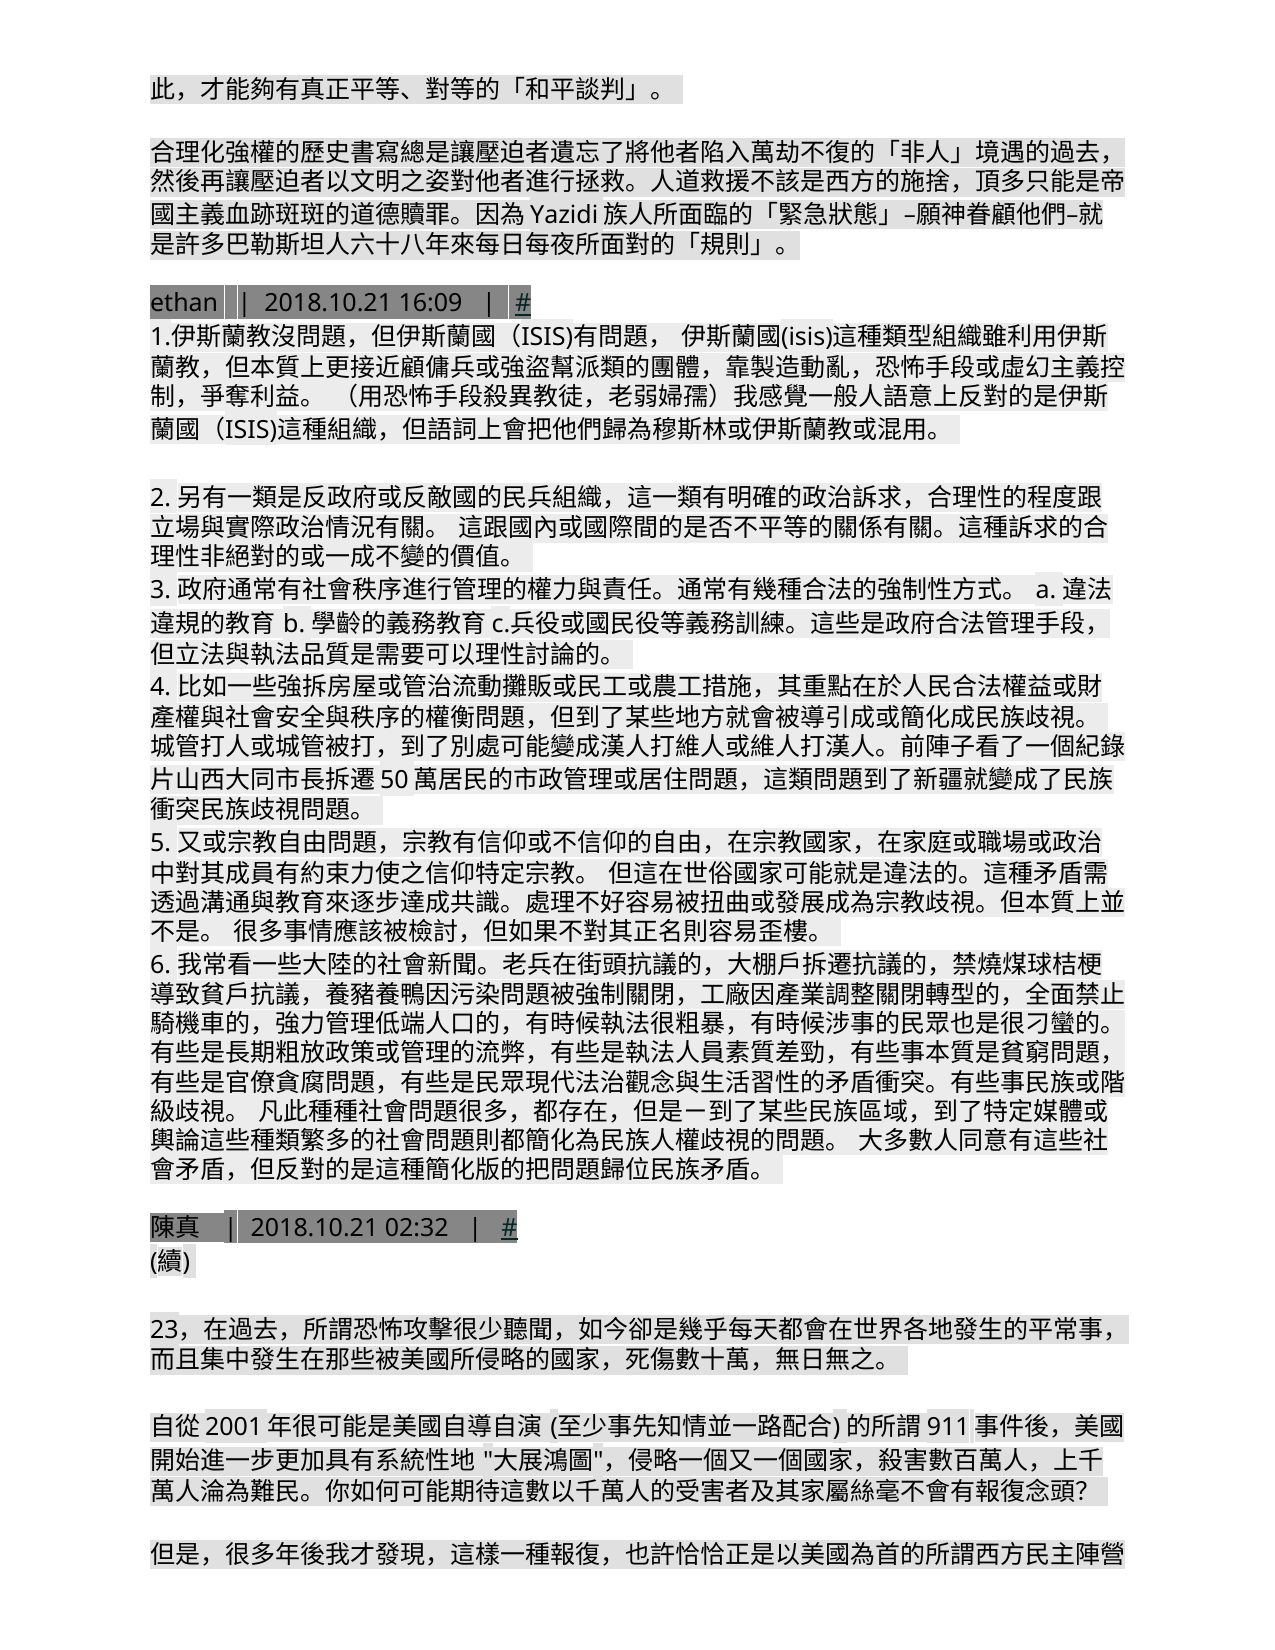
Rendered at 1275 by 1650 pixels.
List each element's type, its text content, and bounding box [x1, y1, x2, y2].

text 陳真 | 2018.10.21 02:32 | # [150, 1209, 1125, 1243]
text (續) 23，在過去，所謂恐怖攻擊很少聽聞，如今卻是幾乎每天都會在世界各地發生的平常事，而且集中發生在那些被美國所侵略的國家，死傷數十萬，無日無之。 自從2001年很可能是美國自導自演 (至少事先知情並一路配合) 的所謂911事件後，美國開始進一步更加具有系統性地 "大展鴻圖"，侵略一個又一個國家，殺害數百萬人，上千萬人淪為難民。你如何可能期待這數以千萬人的受害者及其家屬絲毫不會有報復念頭？ 但是，很多年後我才發現，這樣一種報復，也許恰恰正是以美國為首的所謂西方民主陣營所期待的結果，因為，這正好給了他們更多的侵略藉口，更多的擴張勢力的機會，促進更大暴利的軍火買賣。於是，原本罕於聽聞的 "反恐" 一詞，迅速成為強權所最喜歡使用的廉價辭彙之一。任何卑鄙行徑，都可輕易冠以反恐之名而便宜行事。 24，我雖然相信 "以眼還眼舉世皆盲＂的道理，但我捫心自問，倘若有一天，我遭遇到如同那千千萬萬的無辜受難者那樣的處境，我是否真能不產生絲毫報復念頭？ 十幾年前，我曾寫過一篇有關車城的文章，標題好像叫做 "亂世兒女黑寡婦"，這些丈夫或兒子與家人死於戰火的婦女，原本只是一些單純的上班族或家庭主婦或專業人士，乃至學生、少女，當親人被屠戮，當生活全毀，最後卻逼得她們笨拙地扛起槍械，成為所謂恐怖份子。 當然不是說所有所謂恐怖份子全是一個類型（被迫做這樣一種自我聲明實在很腦殘，很無奈），但你如何可能否認，當你任意殺害千萬無辜人民時，不會帶來一丁點其實根本微不足道的反擊？就算你踢打一隻兔子，都有可能對你反擊。在某種重要的道德意義上，這就是不惜犧牲一己性命而投入戰鬥的所謂恐怖份子的基本原型。 這些人並不是什麼老鼠屎，他們當然也沒有 "壞了一鍋粥"。在一次訪談中，Noam Chomsky 也曾提到類似看法。他還說，武力鎮壓不可能消除所謂恐怖主義，唯有消除背後不公不義等種種血腥殘酷與傷害，才有可能帶來和平。 Chomsky說得沒錯，我沒什麼好反對。問題是：和平其實並不符合以美國為首的西方強權的利益。他們要的恰恰就是透過混亂與戰爭以擴大勢力，而這也是為什麼我強烈支持祖國的原因，因為惟有一個奉行不擴張不侵略政策的強大中國，才有可能遏止美帝及其附庸走狗之為所欲為。 也許也可以這麼說，這是一種相對主義的道德概念，就如甘地所說，即便是在兩惡之間，我們仍應做出選擇，因為大惡小惡畢竟相去甚遠。 相對主義式的道德概念是重要的。在道德問題上，我們還是得隨時把算盤拿出來打一打，分析利害得失，兩害相權取其輕。 可是，即便強調了這一點道德的功利性，依然並不意味著那個所謂 "小惡" 一方的種種惡行應該全盤被容忍或甚至被鼓勵。 25，我從未說過祖國在宗教上有什麼問題。相對來講，我更從不認為祖國打壓伊斯蘭。我僅僅只是說，維護所謂社會安全秩序與政治穩定，並不需要如此擴大打擊面，不應該隨便抓人打人，畢竟一切相對之中，仍有其絕對價值；個人的生命與權利，依然應該儘可能獲得最大的尊重。要不然，"我們" 遲早會跟 "他們" 一樣。 26，至於針對伊斯蘭的污名化與妖魔化，這十多年來，隨著美國等西方國家的刻意抹黑與渲染，真是到了根本無法無天、人神共憤的地步。 我相信上帝，仰慕基督，但我始終恥於成為教會的一員，我從沒見過歷史上哪個教會奉行耶穌的精神，我只看到它的反面。 對於那些很喜歡從伊斯蘭教義或其宗教行為上去羞辱或甚至妖魔化伊斯蘭的基督徒與一般人們，不妨花個幾分鐘回顧一下基督教歷史，或回顧一下基督教的諸多表面教義，看看誰比較像撒旦的作為。 我找到一篇劉曉波寫的基督教歷史。他本身好像就是個基督徒，總不會刻意抹黑基督教吧，大家不妨仔細看看基督教之種種作為恐不恐怖。如其所說："基督教的迫害史，從公元4世紀初一直延續到20世紀後期。" 我想說的是，為惡者是人，而非宗教本身。我恥於加入教會，同時也不打算遁入空門，但我對於基督教、天主教、伊斯蘭和佛教等等等，一樣心懷敬意。 附錄： 劉曉波：基督教歷史上的迫害異端 （節錄。全文請見： www.ncn.org ） 5th November 2012 基督教對西方的偉大貢獻並不能掩飾其所製造的災難。在基督教主宰西方精神的漫長歷史上，教會犯下的最大罪惡便是迫害異教和異端。這樣的迫害史，從公元4世紀初一直延續到20世紀後期。 四、初為國教時期的迫害異端 非常諷刺的是，基督教由異教變成正統之後，也變成了製造並迫害其他異端的信仰獨裁者。從此，作為國教的基督教忘記了自己作為異教徒被迫害的傷疤，開始了在權力的支撐下的漫長的迫害異教徒的過程。 君士坦丁大帝在把基督教定為國教之後，就開始迫害其他宗教信仰和基督教內部的異端。他就針對異教頒布嚴格的禁令：禁止在新首都敬拜任何偶像，禁止任何異教的集會並焚燬其會堂。 四世紀的最後20年，狂熱的基督徒在羅馬各城市裡不斷地製造騷亂，摧毀異教的古老神廟，清除所有偶像和異教徒，禁止異教的祭祀和儀式。 雖然，在基督教的擴張中，由於戰功赫赫並喜歡希臘哲學的朱利安皇帝（Julianus 公元332 – 363）信奉異教，導致了基督教正統地位的暫時動搖，但這位皇帝被一個基督徒刺死之後，無數基督徒公開慶祝這位異教皇帝死去，基督教也隨之再次控制了政府，大規模的迫害異教運動再次展開。 4世紀末期，羅馬城中還矗立著700多座異教廟宇，但是，從公元380年開始，在信奉「尼西亞信條」的正統派格雷先皇帝（Gratian）的大迫害下，異教遭到了嚴重摧毀，驅趕異教的神職人員、拆毀異教的廟宇和僧院並沒收其土地。 西元394年，東羅馬帝國的皇帝西奧多西一世（Theodosian I）率軍進入羅馬城，強迫元老院下令廢止所有異教信仰。及至５世紀中葉，羅馬城市中的異教徒已經所剩無幾，但基督徒卻越來越多，遍及整個帝國。 同時，基督教從被立為羅馬國教之日起，基督教內部的派別之爭就從未停止過，正統對異端的迫害也從未中止過。 君士坦丁大帝在尼西亞公會議上確立了「三位一體」的正統之後，也開始對基督教內的異端進行迫害，他下令：凡是不符合正統教條的主張全是異端，異端的書籍一經發現必須焚燬，私藏者將被處死。 而且，基督教內部的派別之爭，還演變為血腥的暴亂。從325年的尼西亞公會議開始，正統的三位一體教義與不承認三位一體的阿萊亞斯派（Arius）之間的爭論一直持續。 君士坦丁死後，在亞歷山大城和君士坦丁堡等城市，兩派之間的暴力衝突持續了長達一年時間（公元342 – 343），雙方共有3000多基督徒喪生。 之後，基督教教會的最為重要、也最為繁瑣的任務之一，便是盡力阻止異端邪說的繁衍，迫害異端也就成為貫穿於正統基督教史的組成部分。羅馬教廷決不會容忍對正統教義的任何挑戰，極端敵視基督信仰上的個人主義的宗教自由。 在教廷眼中，異端教派的罪惡是雙重的：既分裂教會的同一性，也有分裂國家的潛在危險。特別是在政教合一的統治時期，由國家支持的正統教派就特別反對由民族主義支持的異端教派。 所有這些教派都遭遇過數位羅馬皇帝的殘酷鎮壓，特別是對摩尼教的鎮壓最為兇狠。公元385年，一位西班牙主教被指控為摩尼教徒，並與數位同伴一起被燒死。對其他異端派別，他們的領袖大都被逐出教堂，信徒被沒收財產。 受迫害的異端派對正統派的怨恨之深，甚至達到了有你無我的程度，以至於，當阿拉伯人在公元7世紀征服埃及和近東之時，這些地區的一半以上的人將入侵者視為解放者，期望阿拉伯人讓他們在宗教上、政治上和經濟上得以擺脫拜占庭的殘酷統治。 異端派必然成為該法典的禁止對像：首先是財產上的懲罰，比如，道納杜斯派、一性論者和其他反國教派別，統統沒收其財產，判處其無買賣能力，沒有繼承權和遺贈權，更無資格向正統基督徒借債。 其次是參與公共事務的限制，異端派不得集會，不準擔任公職。 最後是肉體滅絕，特別是對摩尼教徒和再次信奉異端者，統統處死。 由於正統基督教對各異端的迫害，必須藉助於皇權的支持，所以，教會也就自然聽命於皇權。《查士丁尼法典》規定了皇帝對教會的統治權。就這樣，基督教正統教父們的神學與基督教皇帝制定的《查士丁尼法典》相結合，奠定了以基督教為道義正當性的法治秩序。 教會制度和主教佈道成為建立秩序的主角，他們制定了一套基督徒應該遵守的道德準則，也制定了辨別何為「異教徒」的標準，有權威裁定基督徒生活中的是非善惡、高尚和低俗，逐漸形成了有別於世俗國家秩序的屬靈王國秩序。 這種秩序，其內在權威是靠羅馬教廷及其頒布的一系列通諭建立起來的，進而形成了教會法和宗教法庭；其外在權威是靠對異端的文攻武嚇及其迫害建立起來的，所以才有中世紀的幾次十字軍東征和大規模迫害異端運動。 五、迫害異端的制度化時期 如果說，1096年，教皇烏爾班二世發動第一次十字軍東征是對外地的討伐異教，那麼，1215年，教皇英諾森三世主持召開的具有里程碑意義的世界性基督教公會議，就是對內的鎮壓異端。 那是一個充滿戰亂、經濟變革和社會動盪的時代，隨著戰爭和商業而來的東西方交流的不斷擴展和加深，各類不同於正統基督教的思想觀念也蜂擁而至，從而導致了各種異端的興起。 而當時佔據正統地位和達到權力頂峰的羅馬教廷，既是戰爭狂又是吸血鬼，既壟斷教權又壟斷財富，既炫耀主教的權杖又揮霍腐敗。這個企圖獨霸人類精神世界權力的教會，已經由單純的信仰團體變成了利益集團。 在經濟上，一方面是日益加重的苛捐雜稅，對各地教會和普通信徒進行敲骨吸髓的詐取，另一方面是買賣神職、出賣贖罪券、聚斂和揮霍財富的腐敗，羅馬城裡的主教在拉特蘭宮（Lateran）的生活，其排場堪比皇帝及其王公大臣們。所謂「教皇的稅吏甚至比國王的軍隊更恐怖」的民間諺語，正是底層對教廷的強烈不滿的表達。 於是，上帝的代理人已經變成雙重的獨裁者：精神的壓迫者和財富的掠奪者，異端思想也就成為底層反權貴反教權的有利工具。所以，最令教廷恐懼的反對力量，不是來自其他異教，而是來自基督教內部的異端，教廷根本不可能對各類異端做出寬容性的接納，而只能愚蠢地做出防禦性的鎮壓反應。 可以說，異端大都是窮人的信仰，諸如「卡達派」（Cathar）、「韋爾多派」（或稱「里昂窮人派」）、以及魔法、巫術等。這些異端，與其說是反對基督教，不如說是「反對天主教會」。 教廷自然要為維持自己的壟斷地位而向異端宣戰。距君士坦丁主持的全教會性宗教會議八百九十年之後的1215年，教皇英諾森三世主持召開了另一次具有里程碑意義的世界性基督教公會議，會議發佈的第三條教規就特別強調對異端的鎮壓。 到1227年，教皇格利高裡九世執掌羅馬教廷之後，開啟了鎮壓異端的制度化：發佈「絕罰赦令」，設立宗教裁判所，發行「宗教法庭指南」，建立書籍審查制度，審訊時的體罰制度，懲罰法規（包括恥辱標誌、沒收財產、監禁、火刑處死等）之後，英諾森四世在1252年5月15日發佈了迫害異端最恐怖的教皇通諭《論徹底根除異端》：把根除異端作為國家的首要任務，要求世俗權力完全聽命於宗教裁判所。 這項教皇通諭使義大利變成了名副其實的警察國家。天主教會的首席神學家聖．托馬斯．阿奎那也寫出了權威性的《駁異教徒大全》。 十字軍東征成為最血腥的信仰之戰，宗教法庭成為最臭名昭著的迫害異端之地，留下了遺臭萬年的《女巫之錘》，這本經過教皇英諾森八世欽定的通諭，為腥風血雨的迫害異端開啟了大門。據記載，在義大利，宗教裁判所處死過至少一萬五千人；在西班牙，宗教裁判所處死過三萬二千人；在法國，宗教裁判所的審判官尼古拉．雷米是個迫害狂，據說他在一天之內就燒死過被判為女巫的八百名婦女。 更荒唐的是，許多迷信魔法的高階神職人員卻熱衷於巫術審判，比如，1316年當選教皇的約翰二十二世，一面沉溺於各類魔法，不惜用自己的動產和不動產作抵押，來換取具有魔力的器皿，一面又瘋狂地迫害術士，連續發佈四份訓諭，發動了史無前例地迫害異教徒運動。 無數的異教徒和女巫的鮮血淤積起來，阻塞了多元化的精神通道，窒息著人類的精神創造力。直到新時代黎明之際，宗教法庭還燒死過布魯諾，判決過伽利略；在16、17、18三個世紀裡，還陷於巫術審判的極端狂熱之中。 據西方史家估計，在這種狂熱中被迫害致死的人數，高達二十萬到一百萬之間，而且大多數是女人。也就是說，中世紀被稱為「黑暗時代」，宗教不寬容及其迫害異端，便是這「黑暗」的最醒目標記。 六、從寬容到迫害的新教時期 即便以提倡宗教寬容著稱的馬丁．路德，在路德派取得了牢固地位之後，也逐漸放棄了寬容而轉向迫害。 當路德開創的新教得到了德國候王們的支持和廣大教徒的信奉之後，他開始像他曾經反對過的歷任天主教教皇一樣，變成惟我獨尊的信仰霸主。他在1522年公開宣稱：「我不允許任何人批判我的主張，即使是天使。凡是不接受我的主張者就不能得救。」這樣的口氣，其霸道甚至超過了教皇們。 路德還在《聖經．申命記》第13章找到了迫害異端的神聖戒律：「你不可顧惜他，你不可庇護他」；即便他是「你的同胞兄弟，或你的兒女，或是你懷中的妻子……你必定要殺他，你要首先下手，將其置於死地。」 就這樣，路德假借上帝的命令之手把異端置於死地。早在13世紀，教廷就以此為根據大肆迫害異端。1515年，路德也求助於官方的檢查制度，毀掉再洗禮派和茨溫利派的「邪惡教條」。1530年，他建議政府把煽動暴亂和反私有財產的所有異教徒、所有宣揚基督是人而不是神的異端……統統處以極刑。 其他新教的大小領袖和新教國家，也在得到權力之後回歸天主教的先例，模仿了天主教迫害異端的所有措施：沒收財產、關閉教堂、書籍審查、開除教籍、驅逐出境、逮捕監禁、處死。 新教中的極端者甚至主張新教國家對信仰邪教者必要斬草除根，對其子女也像牲畜一樣一併摧毀。 1537年1月18日，奧格斯堡市議會頒布一項針對天主教的命令：禁止天主教徒的禮拜，限該市的所有天主教徒在八天內改信新教，不服從者將被放逐，並派軍隊沒收所有的教堂和修道院的財產；祭壇和塑像被遷移，修士和修女被驅逐出境。之後，對天主教的禁令擴展到所有被新教控制的國家和地區，許多城市頒布過類似奧格斯堡市的法令。 對於猶太人，當路德發現寬容態度也無法讓猶太人改信基督教時，他便露出猙獰的不寬容面目，他把猶太人與羅馬教皇歸為一丘之貉，斥之為「不敬神的壞蛋。」咒罵猶太民族是「一個僵頸、不信神、驕傲、邪惡、可厭的民族」，他公開號召把猶太人的學校和教會付之一炬：「讓任何人把硫磺和松脂盡量擲向他們，假如有人在他們身上投擲地獄之火，那就更妙了……把他們的房舍也給粉碎和摧毀。……把他們的書籍和《猶太法典》，還有他們的《聖經》奪下；禁止他們的教師在死亡的痛苦上，從此不再教導。封鎖一切的街道和大路以阻其通行。禁止他們放高利貸，把他們所有的金銀財寶奪下並貯進保險箱。如果這還不夠，將他們像瘋狗一樣地驅逐出境。」在路德看來，只有對異教徒採取這種趕盡殺絕的手段，基督徒才能榮耀我們的主和基督，上帝才會「發現我們是真正的基督徒。」 加爾文的迫害異端 新教的另一領袖加爾文的不寬容舉世皆知，著名作家茨維格的名著《異端的權利》，詳盡記述和評價了加爾文對異端的野蠻迫害。 因提倡新教而受過天主教迫害的加爾文，最初同樣是迫害異端的堅決反對者，他不僅從人道主義出發反對迫害：「把異端處死是罪惡的，用火和劍結束他們的生命是反對人道的所有原則的。」他也基於基督教教義來反對迫害：「使用武器對付被教會逐出的人，並否認他們擁有全人類共同的權利是反基督教義的。」然而，一旦他被奉為精神教主和掌握權力之後，他對待異端的態度便由捍衛異端的權利變成必欲把異端置於死地。 當他從流亡地被請回瑞士、出任最高決策機構長老會的會長之後，權力機構不僅變成了加爾文實行信仰獨裁的強制工具，也讓他本身的道德狂妄姿態迅速顯露，他自視為瑞士共和國的精神征服者，開始把極權野心加諸於一個自由共和國，旨在將共和國改造成神權獨裁的國家。他為日內瓦市行政會提供了「新教十戒」，要求市政會強迫自由市民逐個宣誓，公開接受他的新教義，而拒絕宣誓者將被驅逐。他迫害每一個反對他的宗教信條的人，教徒也好，自由民也罷，一旦拒絕向加爾文法令宣誓效忠，或在理論上向加爾文的教義提出異議，就會被加爾文視為敵人，不僅要被逐出日內瓦，而且可能被置於死地。 靠新教信仰掌權的加爾文必須靠權力維護信仰的獨尊，權力一旦加入信仰之爭，必將把恐怖統治強加於論戰對手。加爾文公開宣稱：日內瓦已經變成腐敗不堪之城，只有厲行嚴格的統治才能扭轉頹風，需要絞死1800個青年，道德和教規才能在這建立起來。 加爾文以保衛上帝為名而「把一個人活活燒死」，絕非保衛一個教義而僅僅是保衛獨裁權力。 １９９９年８月寫於大連勞動教養院 ２００４年１１月改於北京家中 ——民主中國 (12/31/2004 17:25) [150, 1243, 1125, 1569]
text ethan | 2018.10.21 16:09 | # [150, 285, 1125, 319]
text 1.伊斯蘭教沒問題，但伊斯蘭國（ISIS)有問題， 伊斯蘭國(isis)這種類型組織雖利用伊斯蘭教，但本質上更接近顧傭兵或強盜幫派類的團體，靠製造動亂，恐怖手段或虛幻主義控制，爭奪利益。 （用恐怖手段殺異教徒，老弱婦孺）我感覺一般人語意上反對的是伊斯蘭國（ISIS)這種組織，但語詞上會把他們歸為穆斯林或伊斯蘭教或混用。 2. 另有一類是反政府或反敵國的民兵組織，這一類有明確的政治訴求，合理性的程度跟立場與實際政治情況有關。 這跟國內或國際間的是否不平等的關係有關。這種訴求的合理性非絕對的或一成不變的價值。 3. 政府通常有社會秩序進行管理的權力與責任。通常有幾種合法的強制性方式。 a. 違法違規的教育 b. 學齡的義務教育c.兵役或國民役等義務訓練。這些是政府合法管理手段，但立法與執法品質是需要可以理性討論的。 4. 比如一些強拆房屋或管治流動攤販或民工或農工措施，其重點在於人民合法權益或財產權與社會安全與秩序的權衡問題，但到了某些地方就會被導引成或簡化成民族歧視。 城管打人或城管被打，到了別處可能變成漢人打維人或維人打漢人。前陣子看了一個紀錄片山西大同市長拆遷50萬居民的市政管理或居住問題，這類問題到了新疆就變成了民族衝突民族歧視問題。 5. 又或宗教自由問題，宗教有信仰或不信仰的自由，在宗教國家，在家庭或職場或政治中對其成員有約束力使之信仰特定宗教。 但這在世俗國家可能就是違法的。這種矛盾需透過溝通與教育來逐步達成共識。處理不好容易被扭曲或發展成為宗教歧視。但本質上並不是。 很多事情應該被檢討，但如果不對其正名則容易歪樓。 6. 我常看一些大陸的社會新聞。老兵在街頭抗議的，大棚戶拆遷抗議的，禁燒煤球桔梗導致貧戶抗議，養豬養鴨因污染問題被強制關閉，工廠因產業調整關閉轉型的，全面禁止騎機車的，強力管理低端人口的，有時候執法很粗暴，有時候涉事的民眾也是很刁蠻的。有些是長期粗放政策或管理的流弊，有些是執法人員素質差勁，有些事本質是貧窮問題，有些是官僚貪腐問題，有些是民眾現代法治觀念與生活習性的矛盾衝突。有些事民族或階級歧視。 凡此種種社會問題很多，都存在，但是ㄧ到了某些民族區域，到了特定媒體或輿論這些種類繁多的社會問題則都簡化為民族人權歧視的問題。 大多數人同意有這些社會矛盾，但反對的是這種簡化版的把問題歸位民族矛盾。 [150, 319, 1125, 1184]
